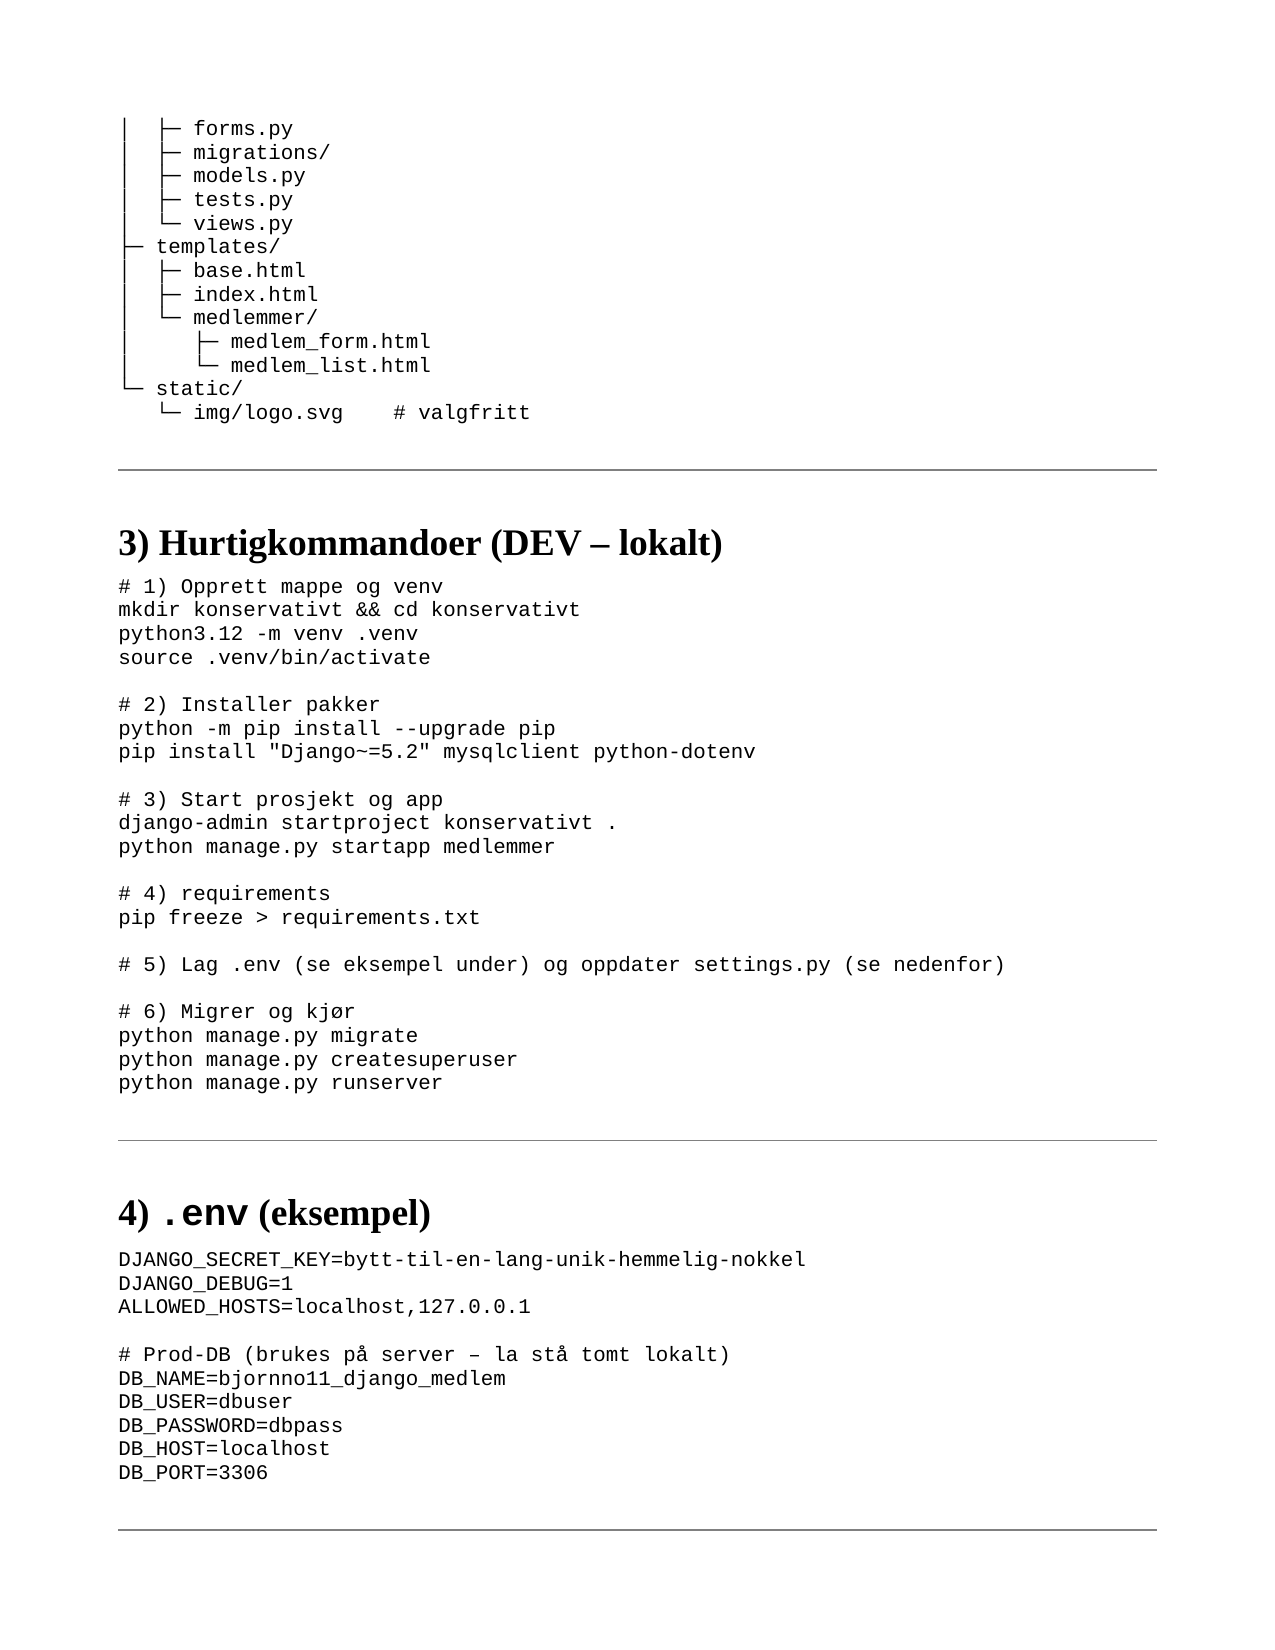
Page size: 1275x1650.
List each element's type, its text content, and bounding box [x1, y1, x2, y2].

text ALLOWED_HOSTS=localhost,127.0.0.1 [118, 1297, 1157, 1320]
text # 6) Migrer og kjør [118, 1001, 1157, 1025]
text │ └─ medlem_list.html [118, 354, 1157, 378]
text DB_NAME=bjornno11_django_medlem [118, 1367, 1157, 1391]
subtitle 4) .env (eksempel) [118, 1191, 1157, 1237]
text DB_PASSWORD=dbpass [118, 1415, 1157, 1438]
text │ └─ medlemmer/ [118, 307, 1157, 331]
text │ ├─ medlem_form.html [200, 331, 1157, 354]
text │ ├─ tests.py [118, 189, 1157, 213]
text python manage.py startapp medlemmer [118, 836, 1157, 859]
text │ ├─ index.html [162, 284, 1157, 307]
text │ ├─ index.html [125, 284, 161, 307]
text │ └─ views.py [125, 213, 1157, 236]
text # 4) requirements [118, 883, 1157, 907]
text │ ├─ forms.py [118, 118, 1157, 142]
text # Prod-DB (brukes på server – la stå tomt lokalt) [118, 1344, 1157, 1367]
text DJANGO_DEBUG=1 [118, 1273, 1157, 1297]
text python3.12 -m venv .venv [118, 623, 1157, 647]
text source .venv/bin/activate [118, 647, 1157, 670]
text ├─ templates/ [118, 236, 1157, 260]
text │ ├─ migrations/ [162, 142, 1157, 165]
text mkdir konservativt && cd konservativt [118, 599, 1157, 623]
text └─ img/logo.svg # valgfritt [118, 402, 1157, 426]
text # 3) Start prosjekt og app [118, 788, 1157, 812]
text # 5) Lag .env (se eksempel under) og oppdater settings.py (se nedenfor) [118, 954, 1157, 978]
text DB_USER=dbuser [118, 1391, 1157, 1415]
text python manage.py migrate [118, 1025, 1157, 1049]
text # 1) Opprett mappe og venv [118, 576, 1157, 599]
text # 2) Installer pakker [118, 694, 1157, 718]
text django-admin startproject konservativt . [118, 812, 1157, 836]
text │ ├─ models.py [118, 165, 1157, 189]
text └─ static/ [118, 378, 1157, 402]
text DJANGO_SECRET_KEY=bytt-til-en-lang-unik-hemmelig-nokkel [118, 1249, 1157, 1273]
text DB_HOST=localhost [118, 1438, 1157, 1462]
text python manage.py runserver [118, 1072, 1157, 1096]
text python manage.py createsuperuser [118, 1049, 1157, 1072]
subtitle 3) Hurtigkommandoer (DEV – lokalt) [118, 520, 1157, 563]
text │ ├─ migrations/ [125, 142, 161, 165]
text DB_PORT=3306 [118, 1462, 1157, 1486]
text │ ├─ medlem_form.html [125, 331, 199, 354]
text python -m pip install --upgrade pip [118, 718, 1157, 741]
text pip install "Django~=5.2" mysqlclient python-dotenv [118, 741, 1157, 765]
text pip freeze > requirements.txt [118, 907, 1157, 930]
text │ ├─ base.html [118, 260, 1157, 284]
